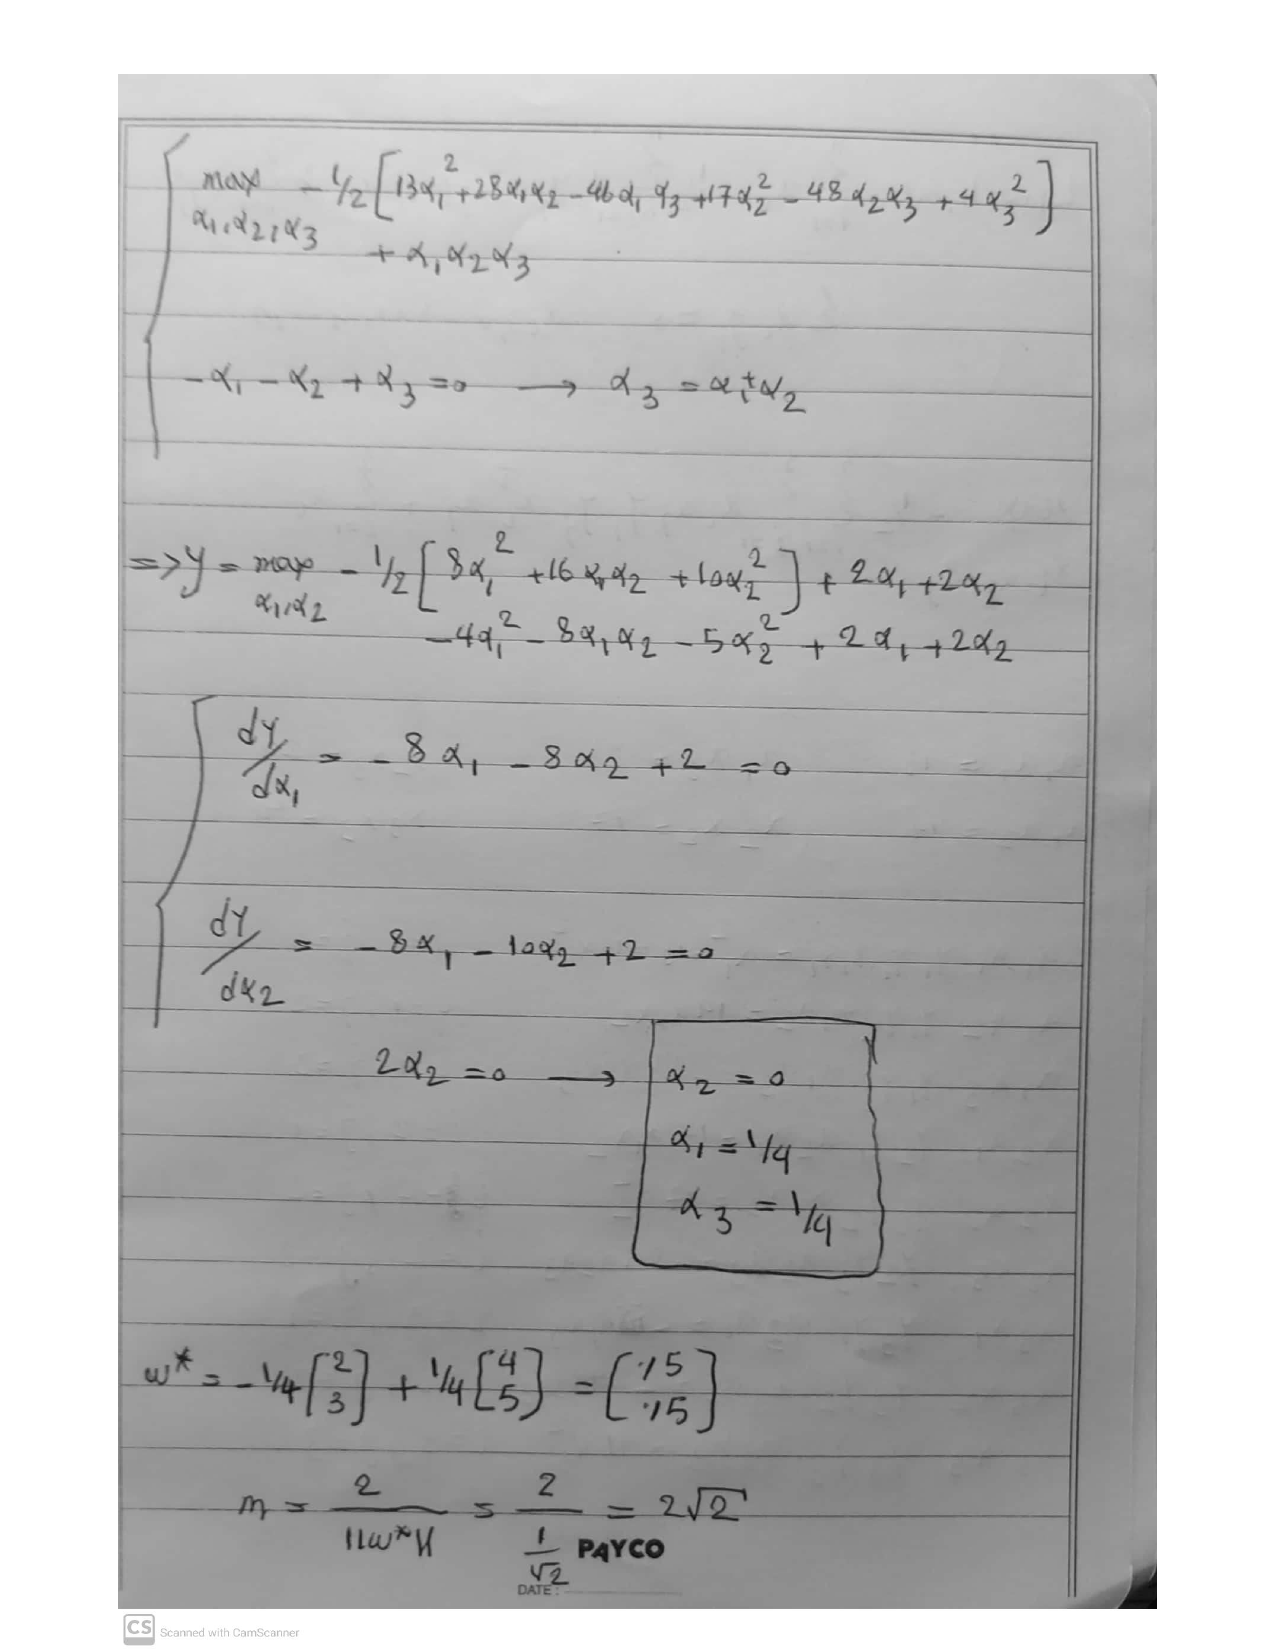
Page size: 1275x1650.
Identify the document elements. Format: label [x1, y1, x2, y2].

picture [118, 74, 1157, 1650]
